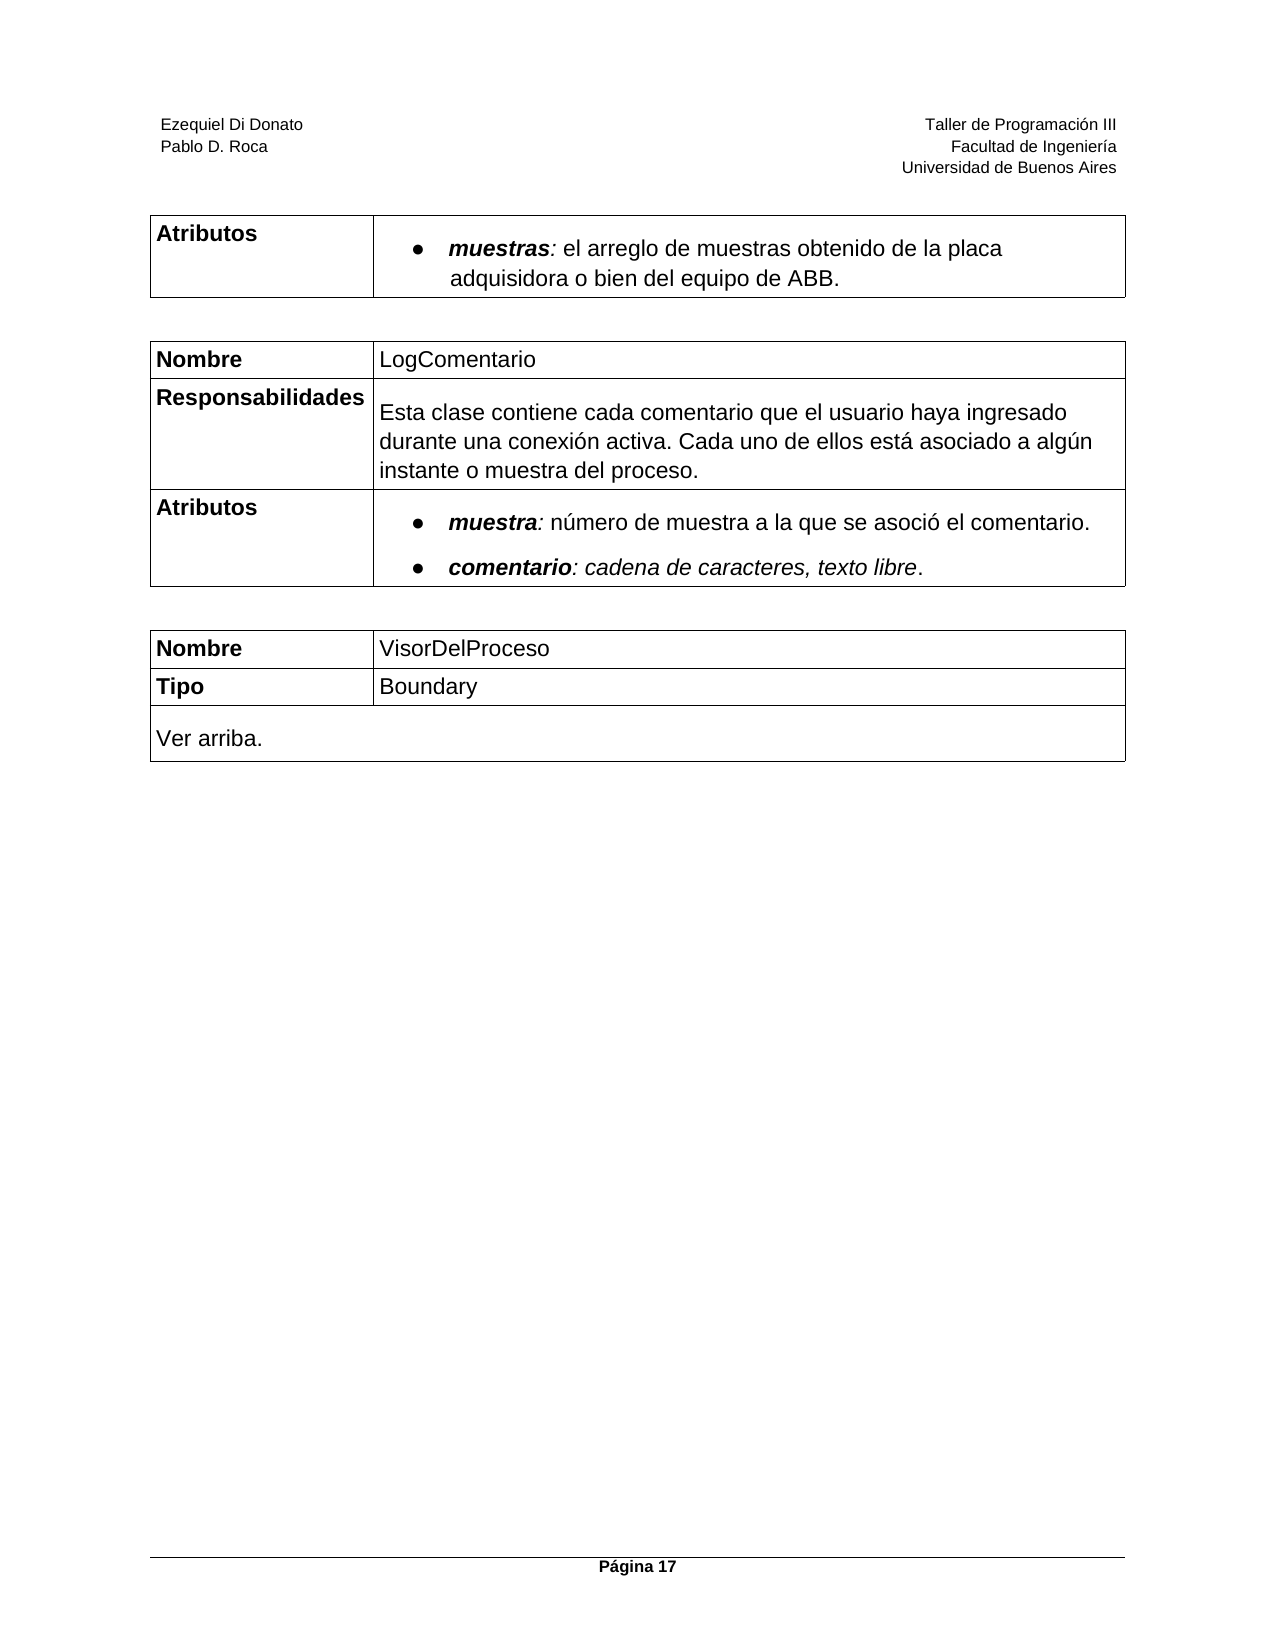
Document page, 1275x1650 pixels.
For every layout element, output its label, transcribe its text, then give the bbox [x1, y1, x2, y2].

table_header LogComentario [374, 342, 1125, 378]
table_cell muestra: número de muestra a la que se asoció el comentario. comentario: cadena de caracteres, texto libre. [374, 490, 1125, 586]
table_cell Tipo [151, 669, 373, 705]
table_header Nombre [151, 631, 373, 667]
table_cell Ver arriba. [151, 706, 1125, 761]
table_cell Atributos [151, 490, 373, 586]
table_cell Boundary [374, 669, 1125, 705]
table_cell Responsabilidades [151, 379, 373, 489]
table_cell Atributos [151, 216, 373, 297]
table_header VisorDelProceso [374, 631, 1125, 667]
table_cell Esta clase contiene cada comentario que el usuario haya ingresado durante una conexión activa. Cada uno de ellos está asociado a algún instante o muestra del proceso. [374, 379, 1125, 489]
table_cell muestras: el arreglo de muestras obtenido de la placa adquisidora o bien del equipo de ABB. [374, 216, 1125, 297]
table_header Nombre [151, 342, 373, 378]
